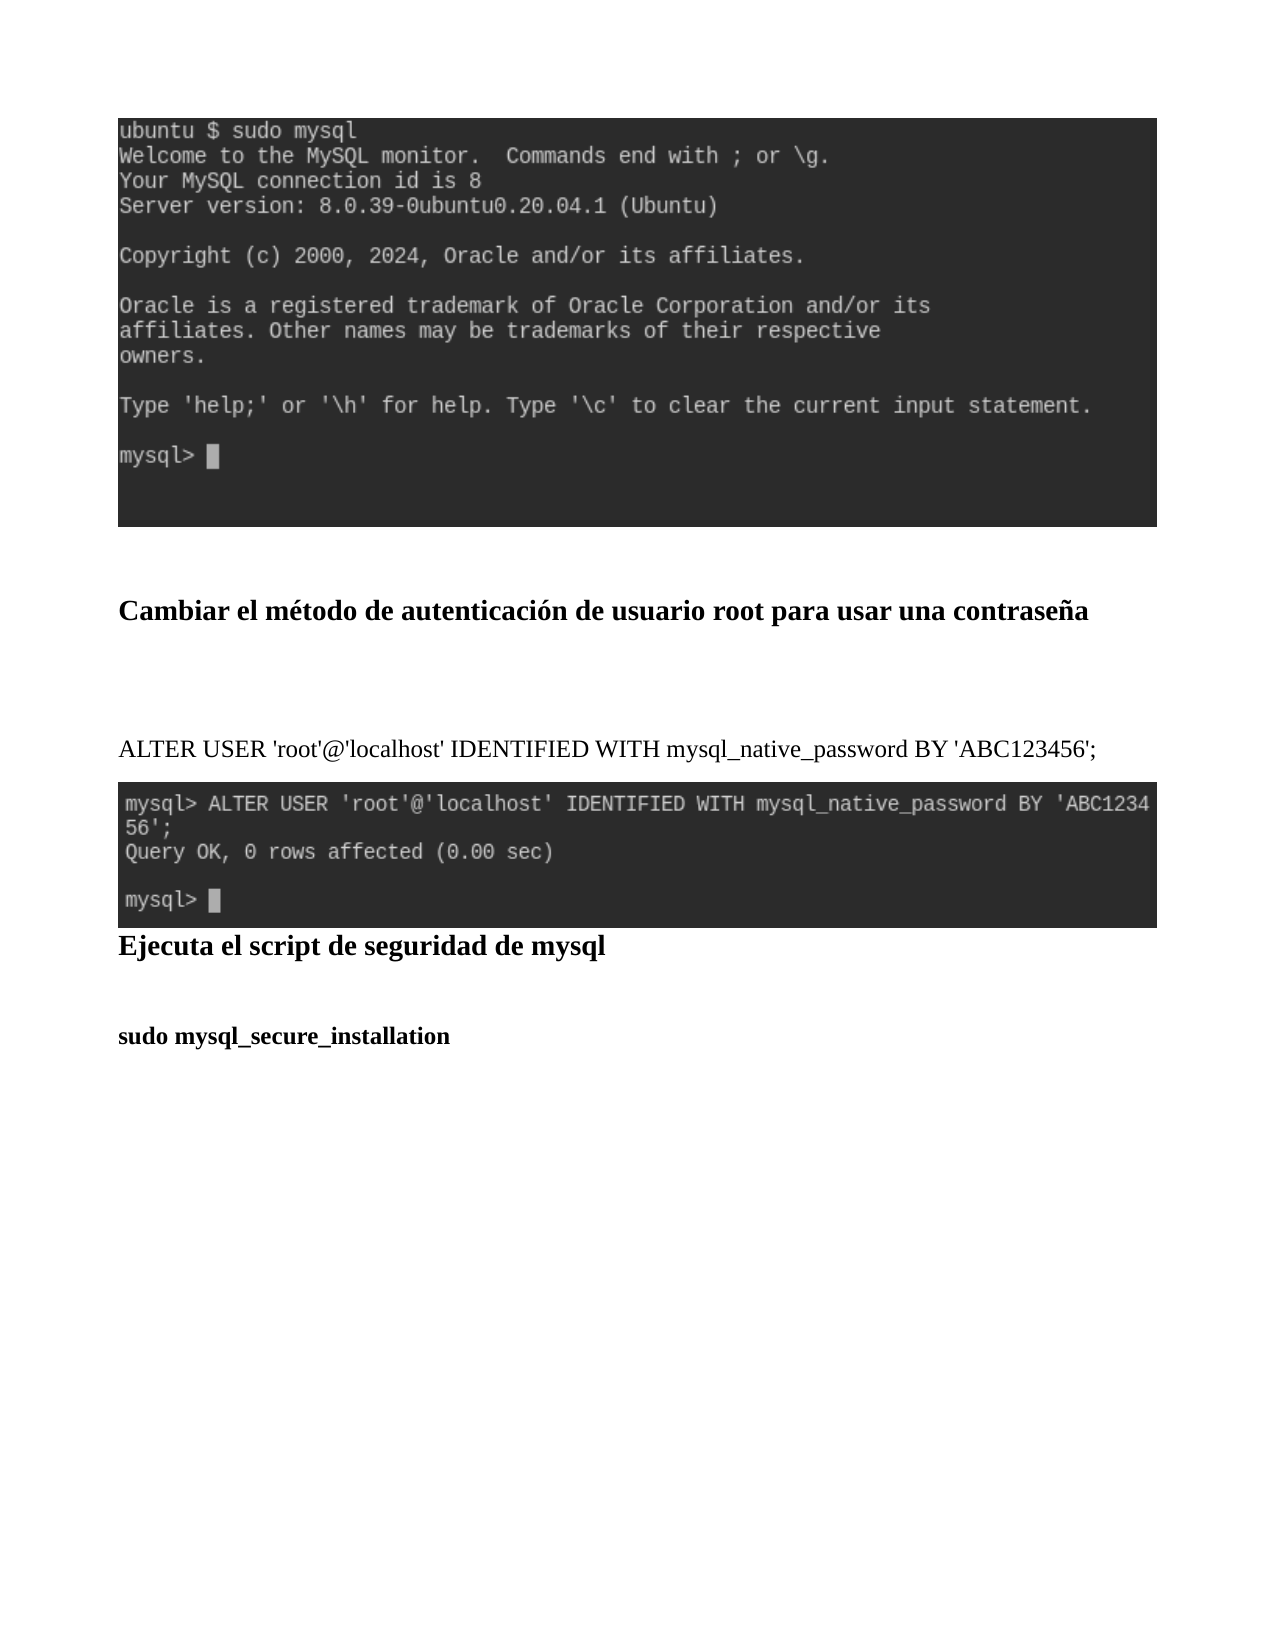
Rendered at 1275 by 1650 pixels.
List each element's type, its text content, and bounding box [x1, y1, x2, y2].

subtitle Cambiar el método de autenticación de usuario root para usar una contraseña [118, 593, 1157, 627]
subtitle Ejecuta el script de seguridad de mysql [118, 928, 1157, 961]
text ALTER USER 'root'@'localhost' IDENTIFIED WITH mysql_native_password BY 'ABC123456'; [118, 734, 1157, 763]
text sudo mysql_secure_installation [118, 1021, 1157, 1050]
picture [118, 118, 1157, 527]
picture [118, 782, 1157, 928]
